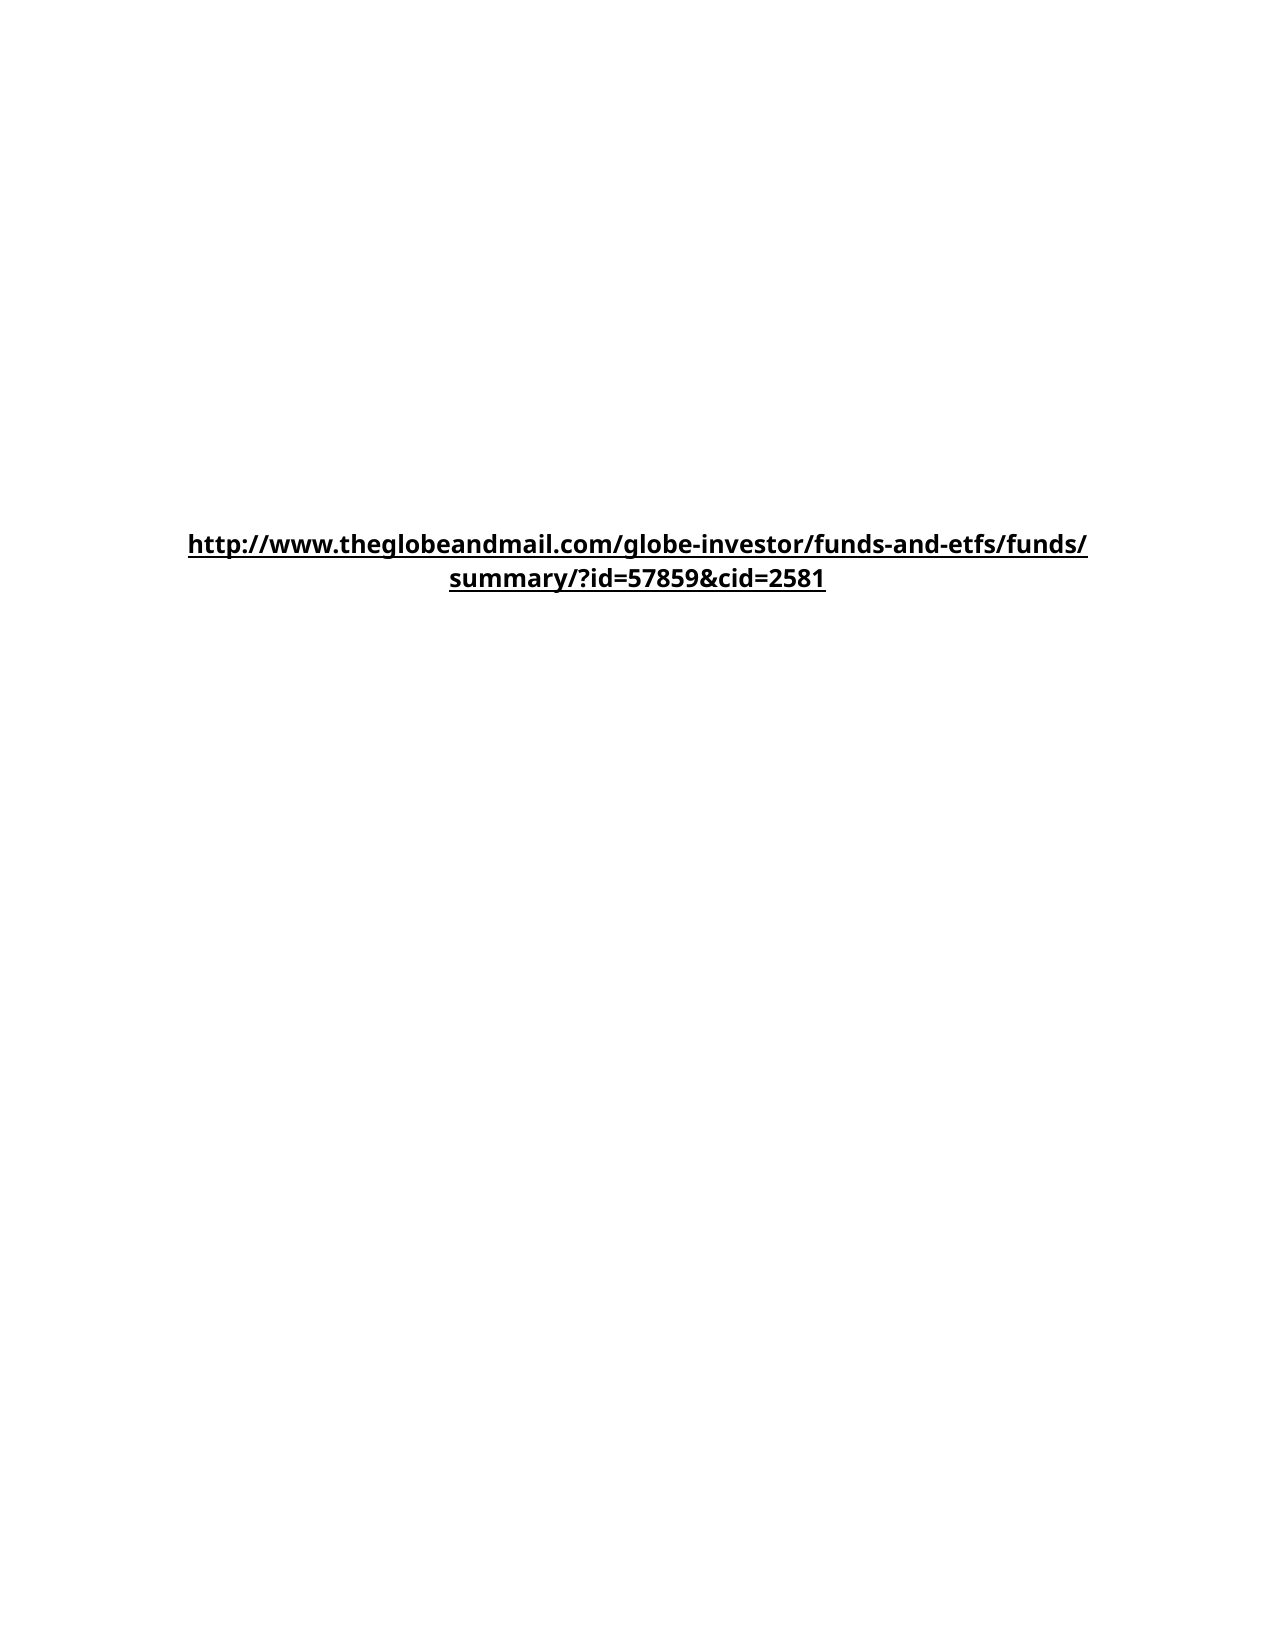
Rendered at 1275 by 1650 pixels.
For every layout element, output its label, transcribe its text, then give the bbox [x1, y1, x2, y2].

text http://www.theglobeandmail.com/globe-investor/funds-and-etfs/funds/summary/?id=57859&cid=2581 [118, 527, 1157, 595]
